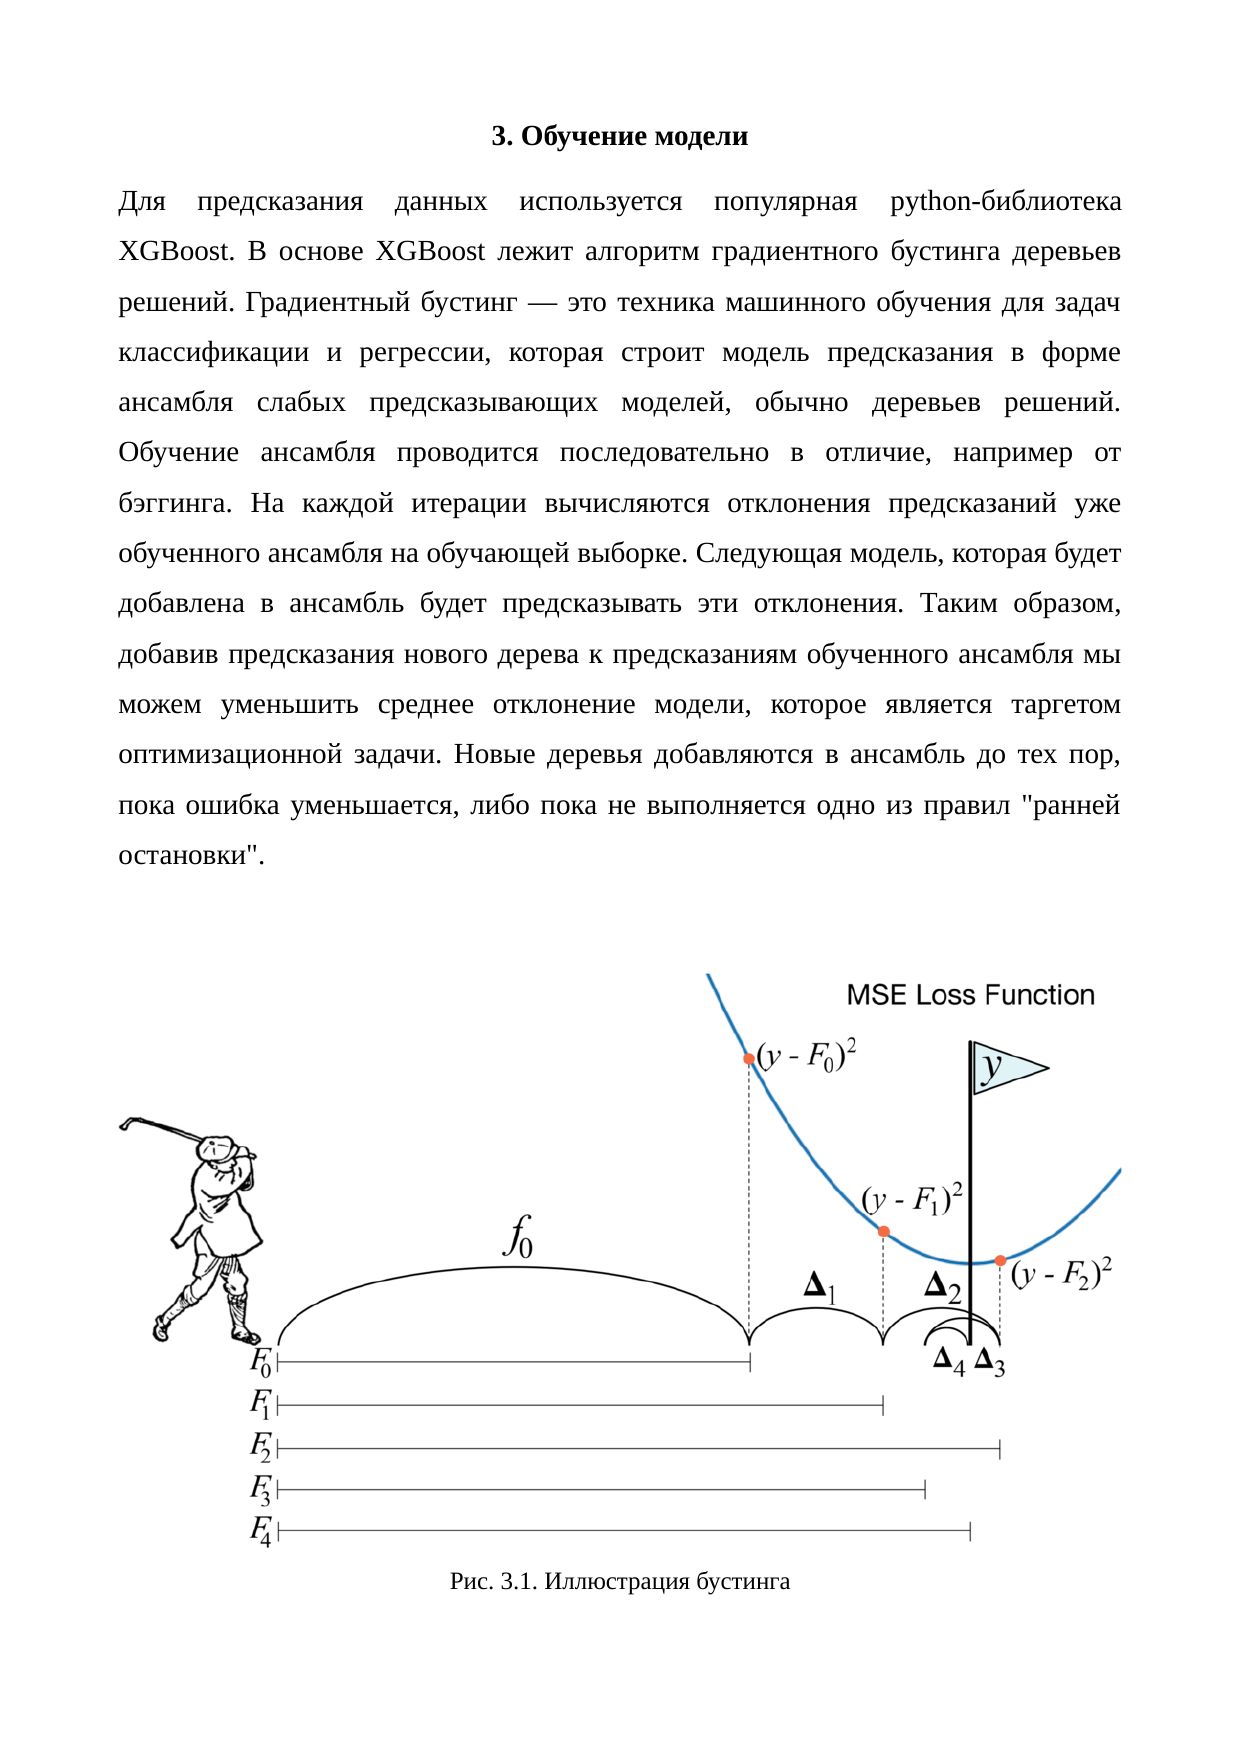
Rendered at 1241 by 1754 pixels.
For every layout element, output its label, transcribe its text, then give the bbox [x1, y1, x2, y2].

text 3. Обучение модели [118, 118, 1122, 152]
text Рис. 3.1. Иллюстрация бустинга [118, 1552, 1122, 1595]
text Для предсказания данных используется популярная python-библиотека XGBoost. В основе XGBoost лежит алгоритм градиентного бустинга деревьев решений. Градиентный бустинг — это техника машинного обучения для задач классификации и регрессии, которая строит модель предсказания в форме ансамбля слабых предсказывающих моделей, обычно деревьев решений. Обучение ансамбля проводится последовательно в отличие, например от бэггинга. На каждой итерации вычисляются отклонения предсказаний уже обученного ансамбля на обучающей выборке. Следующая модель, которая будет добавлена в ансамбль будет предсказывать эти отклонения. Таким образом, добавив предсказания нового дерева к предсказаниям обученного ансамбля мы можем уменьшить среднее отклонение модели, которое является таргетом оптимизационной задачи. Новые деревья добавляются в ансамбль до тех пор, пока ошибка уменьшается, либо пока не выполняется одно из правил "ранней остановки". [118, 183, 1122, 871]
picture [118, 966, 1123, 1552]
